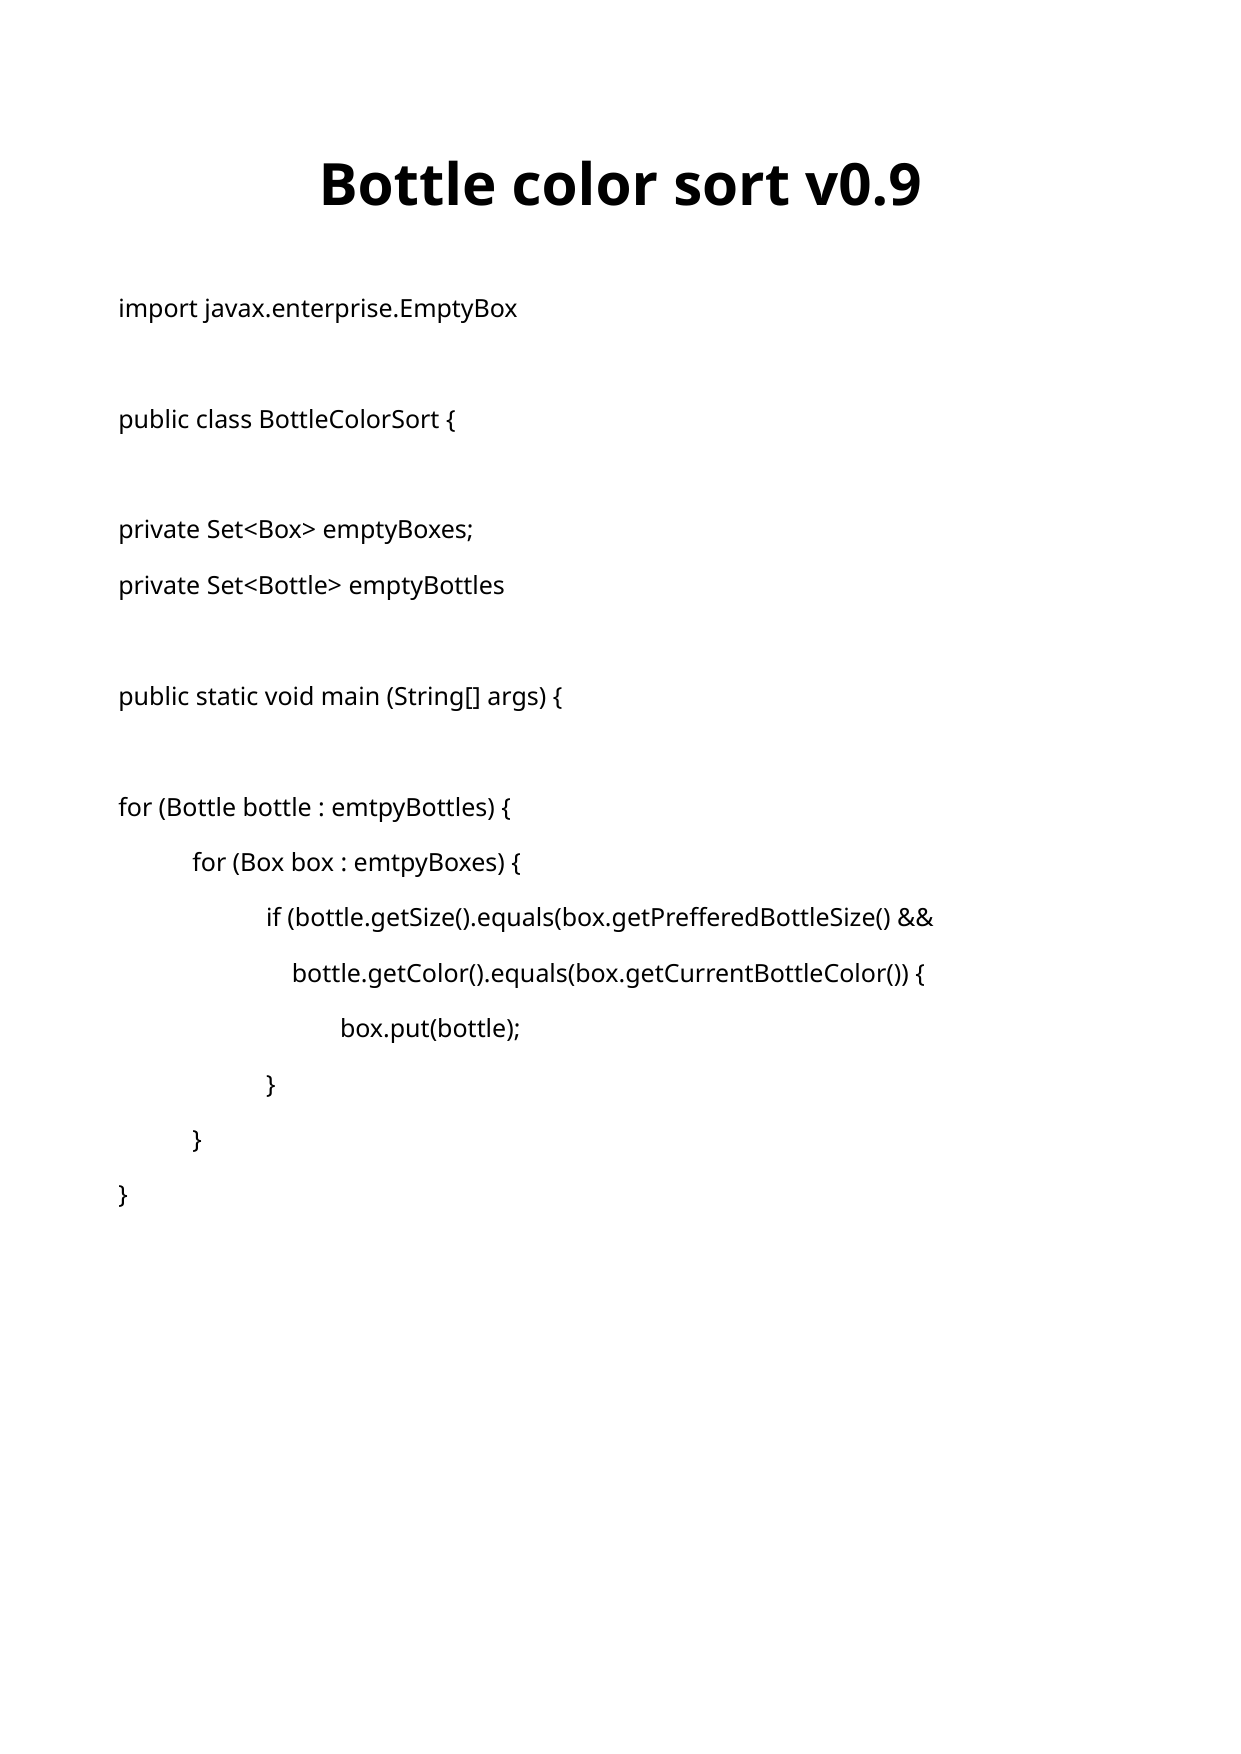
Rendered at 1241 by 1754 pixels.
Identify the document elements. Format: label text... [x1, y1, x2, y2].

text public static void main (String[] args) { [118, 678, 1122, 712]
text import javax.enterprise.EmptyBox [118, 291, 1122, 324]
text box.put(bottle); [118, 1011, 1122, 1045]
text } [118, 1177, 1122, 1211]
text } [118, 1066, 1122, 1100]
text private Set<Box> emptyBoxes; [118, 512, 1122, 546]
text for (Box box : emtpyBoxes) { [118, 845, 1122, 879]
text private Set<Bottle> emptyBottles [118, 568, 1122, 602]
text bottle.getColor().equals(box.getCurrentBottleColor()) { [118, 956, 1122, 989]
text for (Bottle bottle : emtpyBottles) { [118, 789, 1122, 823]
text public class BottleColorSort { [118, 401, 1122, 435]
title Bottle color sort v0.9 [118, 143, 1122, 223]
text } [118, 1122, 1122, 1156]
text if (bottle.getSize().equals(box.getPrefferedBottleSize() && [118, 900, 1122, 934]
